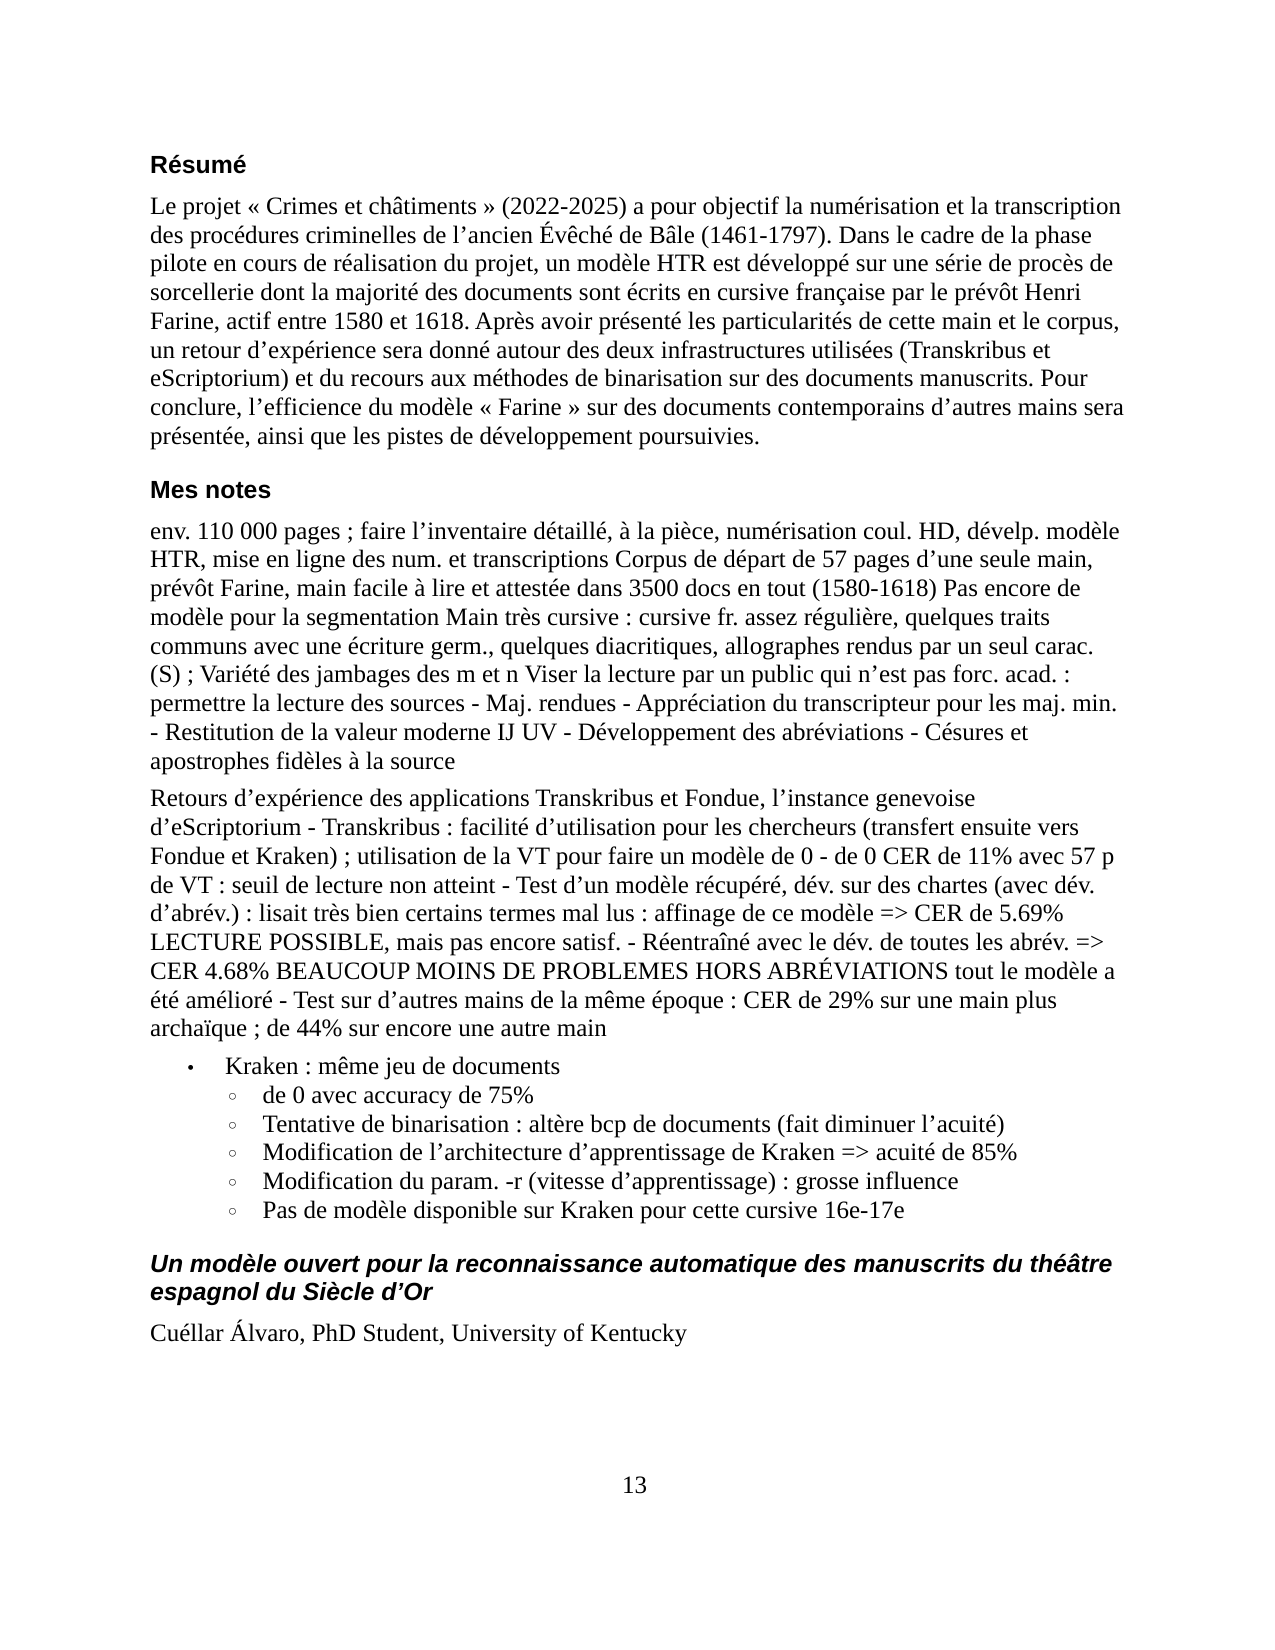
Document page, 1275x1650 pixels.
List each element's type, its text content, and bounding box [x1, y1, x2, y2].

list de 0 avec accuracy de 75% [225, 1080, 1125, 1109]
list Tentative de binarisation : altère bcp de documents (fait diminuer l’acuité) [225, 1109, 1125, 1137]
text Cuéllar Álvaro, PhD Student, University of Kentucky [150, 1318, 1125, 1347]
list Modification du param. -r (vitesse d’apprentissage) : grosse influence [225, 1166, 1125, 1195]
subtitle Un modèle ouvert pour la reconnaissance automatique des manuscrits du théâtre espagnol du Siècle d’Or [150, 1249, 1125, 1306]
text Retours d’expérience des applications Transkribus et Fondue, l’instance genevoise d’eScriptorium - Transkribus : facilité d’utilisation pour les chercheurs (transfert ensuite vers Fondue et Kraken) ; utilisation de la VT pour faire un modèle de 0 - de 0 CER de 11% avec 57 p de VT : seuil de lecture non atteint - Test d’un modèle récupéré, dév. sur des chartes (avec dév. d’abrév.) : lisait très bien certains termes mal lus : affinage de ce modèle => CER de 5.69% LECTURE POSSIBLE, mais pas encore satisf. - Réentraîné avec le dév. de toutes les abrév. => CER 4.68% BEAUCOUP MOINS DE PROBLEMES HORS ABRÉVIATIONS tout le modèle a été amélioré - Test sur d’autres mains de la même époque : CER de 29% sur une main plus archaïque ; de 44% sur encore une autre main [150, 783, 1125, 1042]
text env. 110 000 pages ; faire l’inventaire détaillé, à la pièce, numérisation coul. HD, dévelp. modèle HTR, mise en ligne des num. et transcriptions Corpus de départ de 57 pages d’une seule main, prévôt Farine, main facile à lire et attestée dans 3500 docs en tout (1580-1618) Pas encore de modèle pour la segmentation Main très cursive : cursive fr. assez régulière, quelques traits communs avec une écriture germ., quelques diacritiques, allographes rendus par un seul carac. (S) ; Variété des jambages des m et n Viser la lecture par un public qui n’est pas forc. acad. : permettre la lecture des sources - Maj. rendues - Appréciation du transcripteur pour les maj. min. - Restitution de la valeur moderne IJ UV - Développement des abréviations - Césures et apostrophes fidèles à la source [150, 516, 1125, 774]
text Le projet « Crimes et châtiments » (2022-2025) a pour objectif la numérisation et la transcription des procédures criminelles de l’ancien Évêché de Bâle (1461-1797). Dans le cadre de la phase pilote en cours de réalisation du projet, un modèle HTR est développé sur une série de procès de sorcellerie dont la majorité des documents sont écrits en cursive française par le prévôt Henri Farine, actif entre 1580 et 1618. Après avoir présenté les particularités de cette main et le corpus, un retour d’expérience sera donné autour des deux infrastructures utilisées (Transkribus et eScriptorium) et du recours aux méthodes de binarisation sur des documents manuscrits. Pour conclure, l’efficience du modèle « Farine » sur des documents contemporains d’autres mains sera présentée, ainsi que les pistes de développement poursuivies. [150, 191, 1125, 450]
list Kraken : même jeu de documents [187, 1051, 1125, 1080]
list Modification de l’architecture d’apprentissage de Kraken => acuité de 85% [225, 1137, 1125, 1166]
subtitle Mes notes [150, 475, 1125, 503]
list Pas de modèle disponible sur Kraken pour cette cursive 16e-17e [225, 1195, 1125, 1224]
subtitle Résumé [150, 150, 1125, 178]
